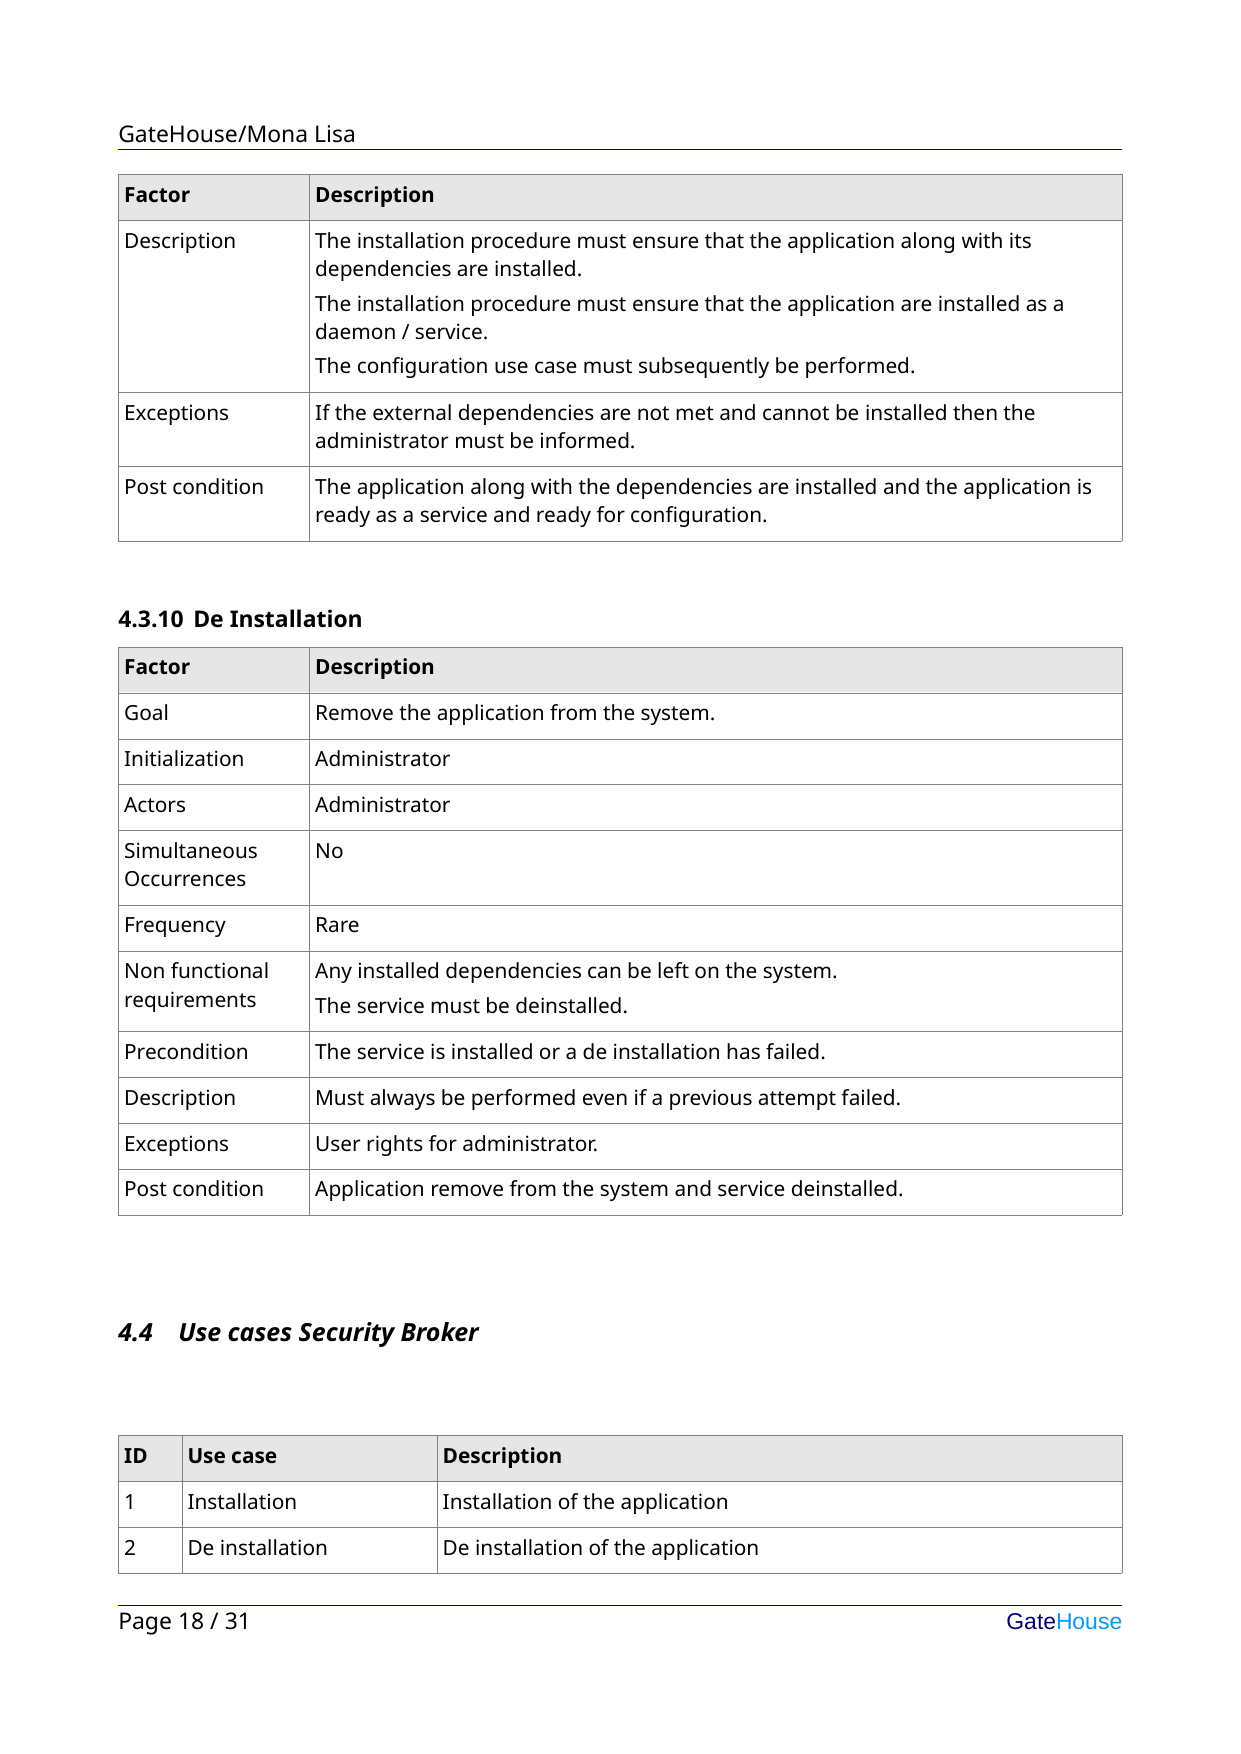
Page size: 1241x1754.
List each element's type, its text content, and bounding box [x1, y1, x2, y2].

table_cell Simultaneous Occurrences [119, 831, 309, 905]
table_cell If the external dependencies are not met and cannot be installed then the administrator must be informed. [310, 393, 1122, 466]
table_header Factor [119, 175, 309, 220]
table_cell Must always be performed even if a previous attempt failed. [310, 1078, 1122, 1123]
table_cell Frequency [119, 906, 309, 951]
table_cell Non functional requirements [119, 952, 309, 1031]
table_cell No [310, 831, 1122, 905]
table_cell De installation [183, 1528, 437, 1573]
table_cell Post condition [119, 1170, 309, 1215]
table_cell Any installed dependencies can be left on the system. The service must be deinstalled. [310, 952, 1122, 1031]
table_cell User rights for administrator. [310, 1124, 1122, 1169]
table_cell The service is installed or a de installation has failed. [310, 1032, 1122, 1077]
table_cell Post condition [119, 467, 309, 541]
table_cell The application along with the dependencies are installed and the application is ready as a service and ready for configuration. [310, 467, 1122, 541]
table_cell Exceptions [119, 393, 309, 466]
table_header Factor [119, 648, 309, 692]
table_cell The installation procedure must ensure that the application along with its dependencies are installed. The installation procedure must ensure that the application are installed as a daemon / service. The configuration use case must subsequently be performed. [310, 221, 1122, 392]
table_cell Installation [183, 1482, 437, 1527]
table_header Description [310, 175, 1122, 220]
table_header Use case [183, 1436, 437, 1481]
table_cell Administrator [310, 785, 1122, 830]
subtitle De Installation [118, 603, 1122, 634]
subtitle Use cases Security Broker [118, 1314, 1122, 1348]
table_cell Exceptions [119, 1124, 309, 1169]
table_header Description [438, 1436, 1122, 1481]
table_cell Description [119, 1078, 309, 1123]
table_cell Precondition [119, 1032, 309, 1077]
table_cell Initialization [119, 740, 309, 784]
table_cell Application remove from the system and service deinstalled. [310, 1170, 1122, 1215]
table_cell Remove the application from the system. [310, 694, 1122, 738]
table_cell 2 [119, 1528, 182, 1573]
table_cell Administrator [310, 740, 1122, 784]
table_cell Rare [310, 906, 1122, 951]
table_cell Goal [119, 694, 309, 738]
table_cell De installation of the application [438, 1528, 1122, 1573]
table_header ID [119, 1436, 182, 1481]
table_cell Description [119, 221, 309, 392]
table_cell Actors [119, 785, 309, 830]
table_cell Installation of the application [438, 1482, 1122, 1527]
table_cell 1 [119, 1482, 182, 1527]
table_header Description [310, 648, 1122, 692]
